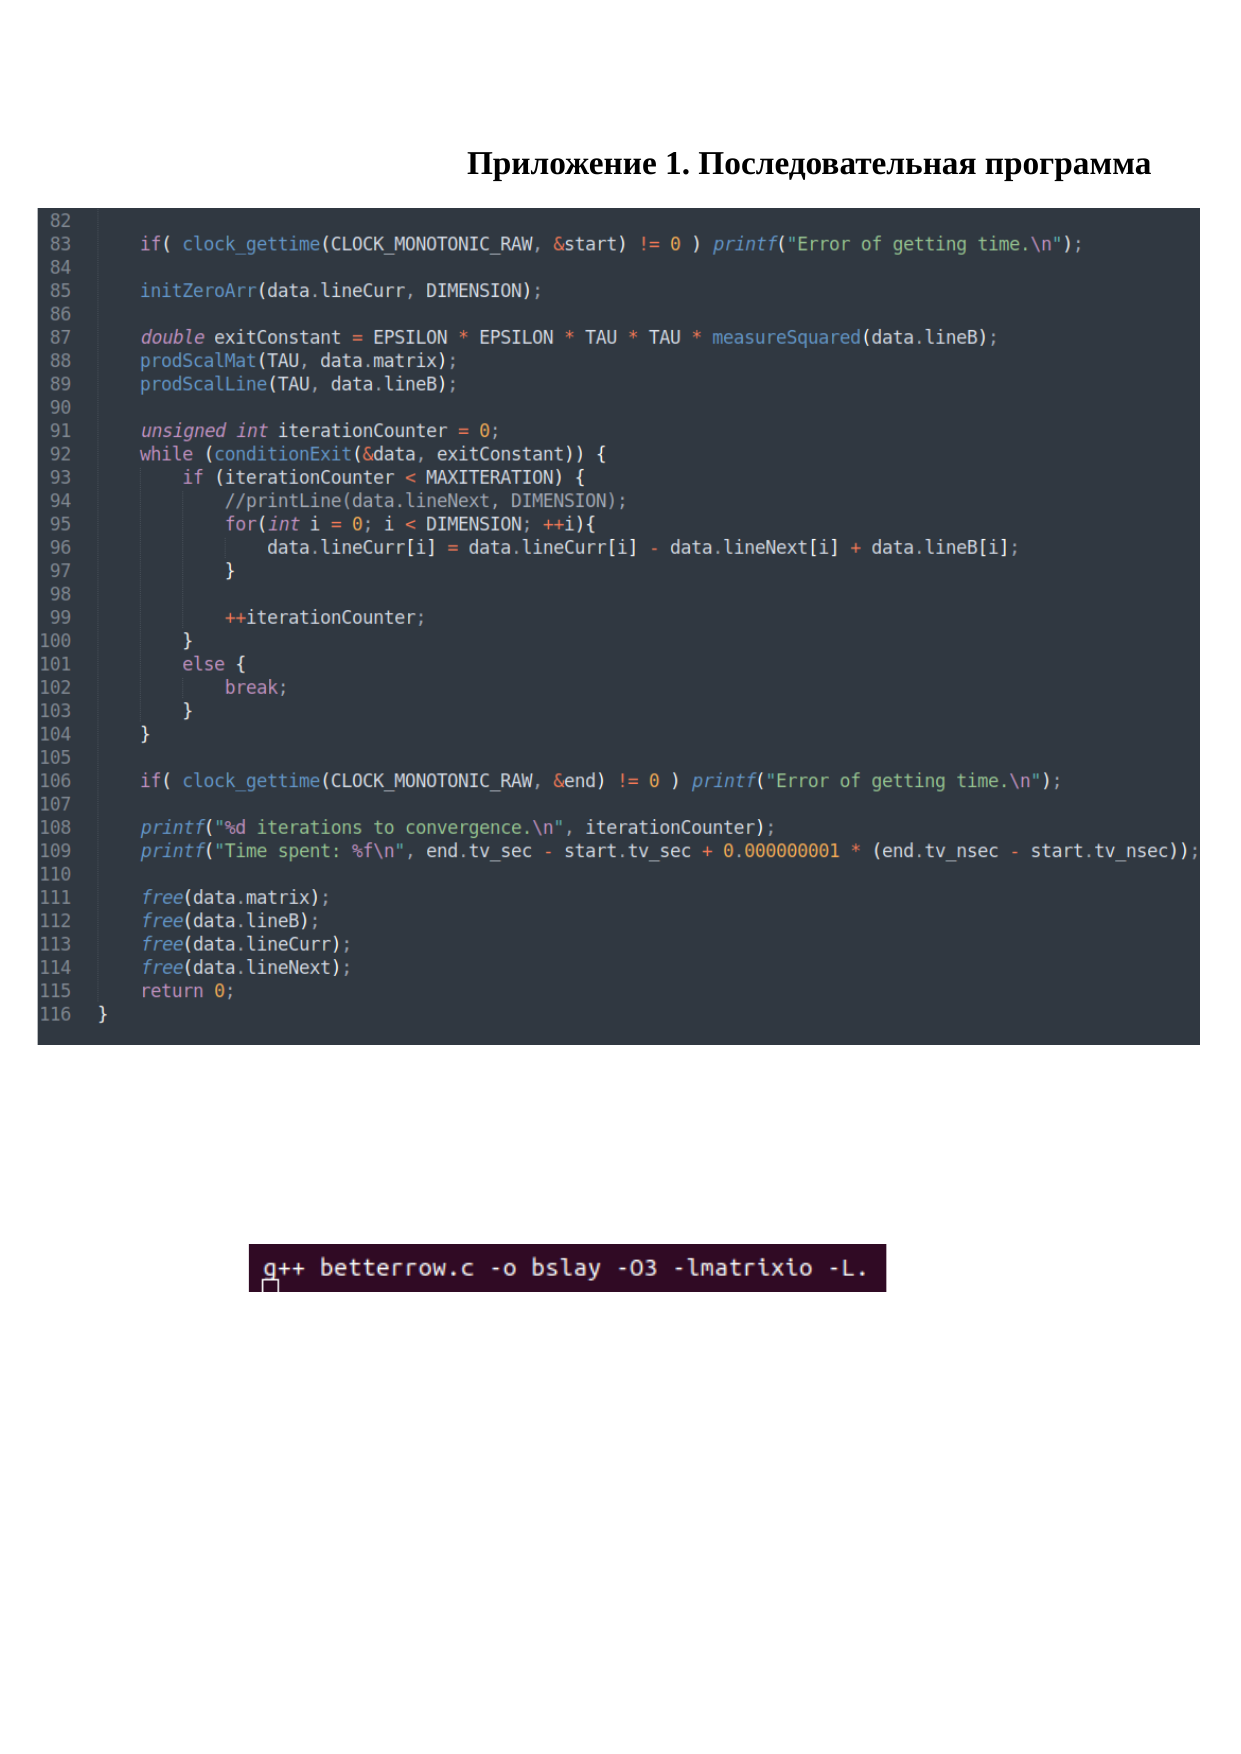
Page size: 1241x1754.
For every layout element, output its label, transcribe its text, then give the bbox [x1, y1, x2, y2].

picture [37, 208, 1200, 1045]
subtitle Приложение 1. Последовательная программа [177, 143, 1152, 181]
picture [248, 1244, 887, 1292]
